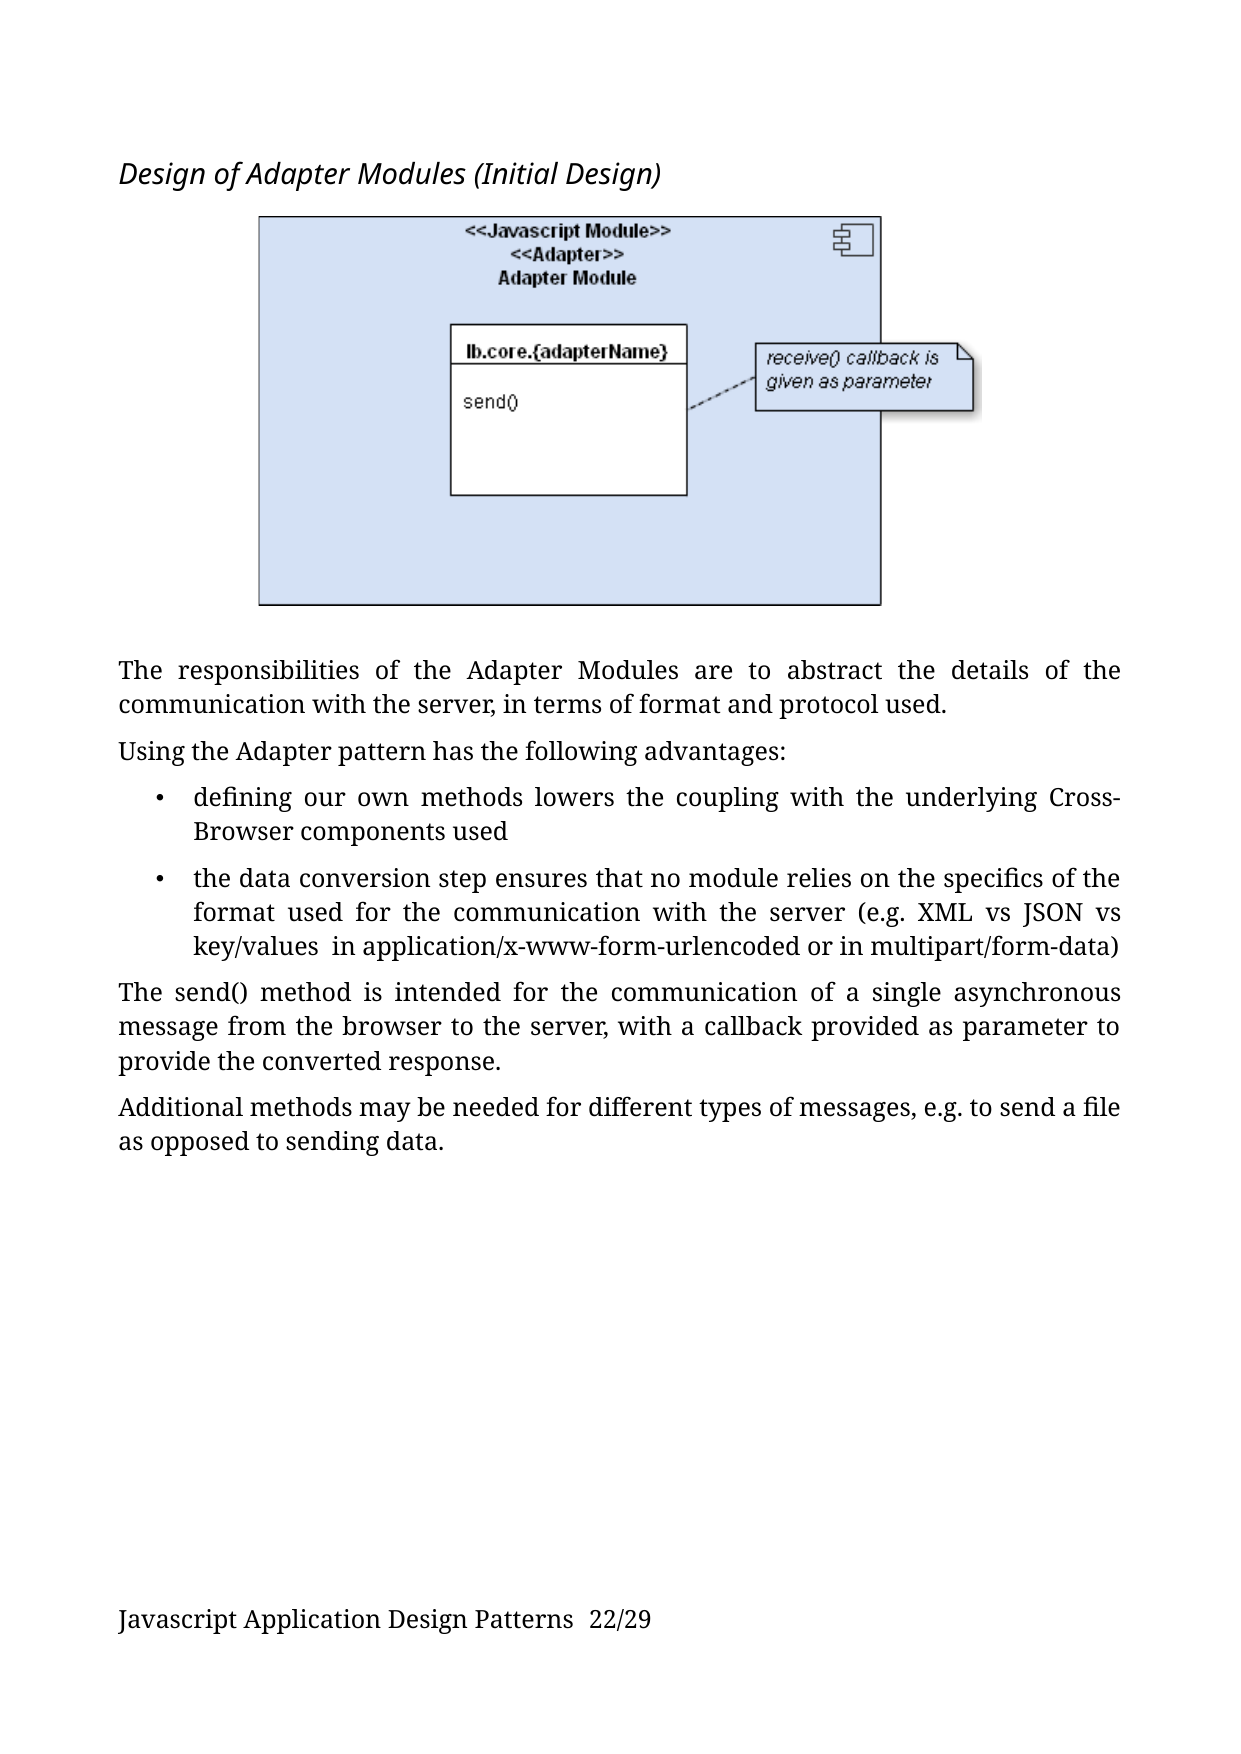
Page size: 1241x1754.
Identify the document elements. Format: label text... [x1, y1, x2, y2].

picture [258, 216, 982, 606]
subtitle Design of Adapter Modules (Initial Design) [118, 153, 1122, 193]
text Additional methods may be needed for different types of messages, e.g. to send a file as opposed to sending data. [118, 1090, 1122, 1158]
text Using the Adapter pattern has the following advantages: [118, 733, 1122, 767]
list the data conversion step ensures that no module relies on the specifics of the format used for the communication with the server (e.g. XML vs JSON vs key/values in application/x-www-form-urlencoded or in multipart/form-data) [156, 860, 1122, 962]
text The responsibilities of the Adapter Modules are to abstract the details of the communication with the server, in terms of format and protocol used. [118, 652, 1122, 721]
list defining our own methods lowers the coupling with the underlying Cross-Browser components used [156, 780, 1122, 848]
text The send() method is intended for the communication of a single asynchronous message from the browser to the server, with a callback provided as parameter to provide the converted response. [118, 975, 1122, 1077]
